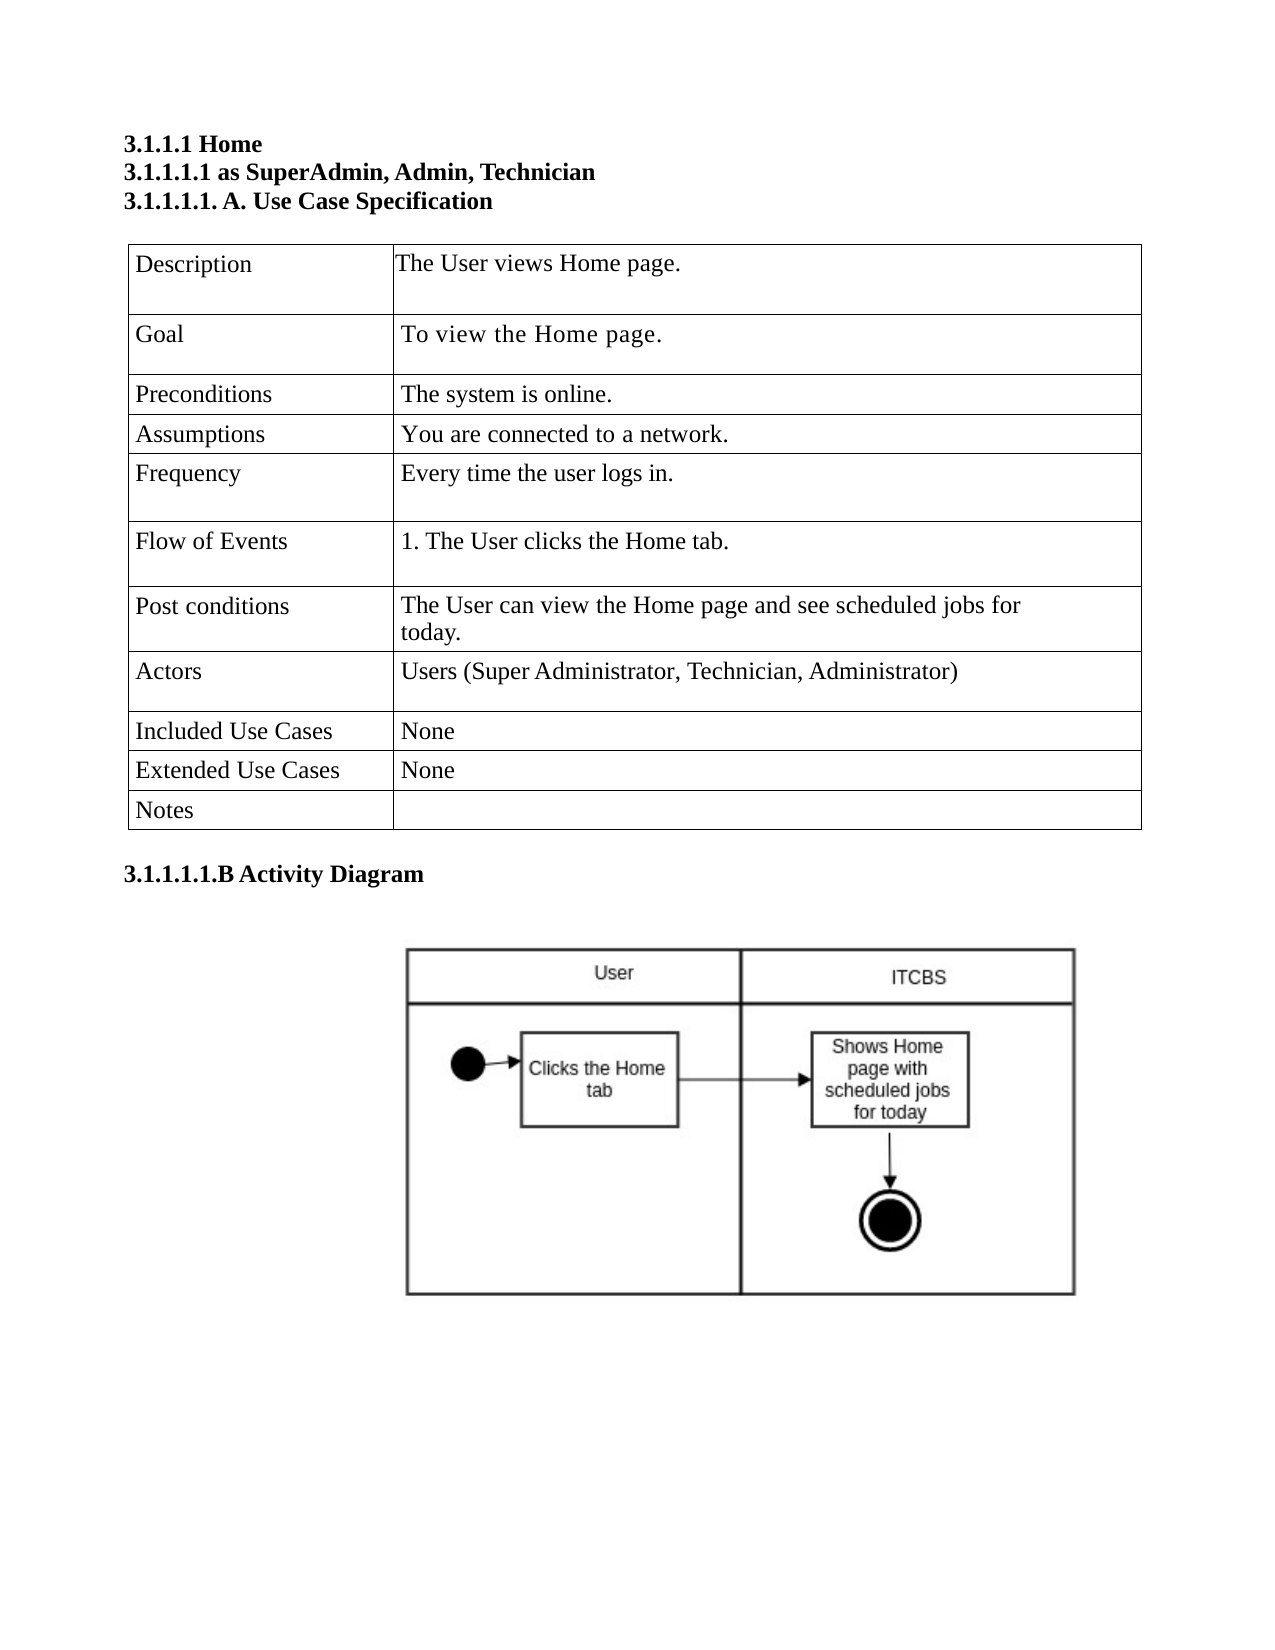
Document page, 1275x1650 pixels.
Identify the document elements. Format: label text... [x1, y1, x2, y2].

table_cell You are connected to a network. [394, 415, 1141, 453]
table_cell Actors [129, 652, 393, 711]
table_cell Users (Super Administrator, Technician, Administrator) [394, 652, 1141, 711]
table_cell The system is online. [394, 375, 1141, 414]
table_cell To view the Home page. [394, 315, 1141, 374]
table_cell Post conditions [129, 587, 393, 651]
table_cell 1. The User clicks the Home tab. [394, 522, 1141, 586]
table_cell [394, 791, 1141, 829]
table_cell Assumptions [129, 415, 393, 453]
text 3.1.1.1 Home [123, 129, 1096, 157]
table_header The User views Home page. [394, 245, 1141, 314]
table_cell None [394, 712, 1141, 750]
table_cell Included Use Cases [129, 712, 393, 750]
text 3.1.1.1.1. A. Use Case Specification [123, 186, 1096, 215]
text 3.1.1.1.1.B Activity Diagram [123, 859, 1096, 887]
table_cell None [394, 751, 1141, 790]
table_cell Frequency [129, 454, 393, 521]
table_cell Extended Use Cases [129, 751, 393, 790]
table_cell The User can view the Home page and see scheduled jobs for today. [394, 587, 1141, 651]
table_header Description [129, 245, 393, 314]
table_cell Goal [129, 315, 393, 374]
table_cell Notes [129, 791, 393, 829]
table_cell Every time the user logs in. [394, 454, 1141, 521]
picture [140, 939, 1111, 1332]
table_cell Preconditions [129, 375, 393, 414]
text 3.1.1.1.1 as SuperAdmin, Admin, Technician [123, 157, 1096, 186]
table_cell Flow of Events [129, 522, 393, 586]
